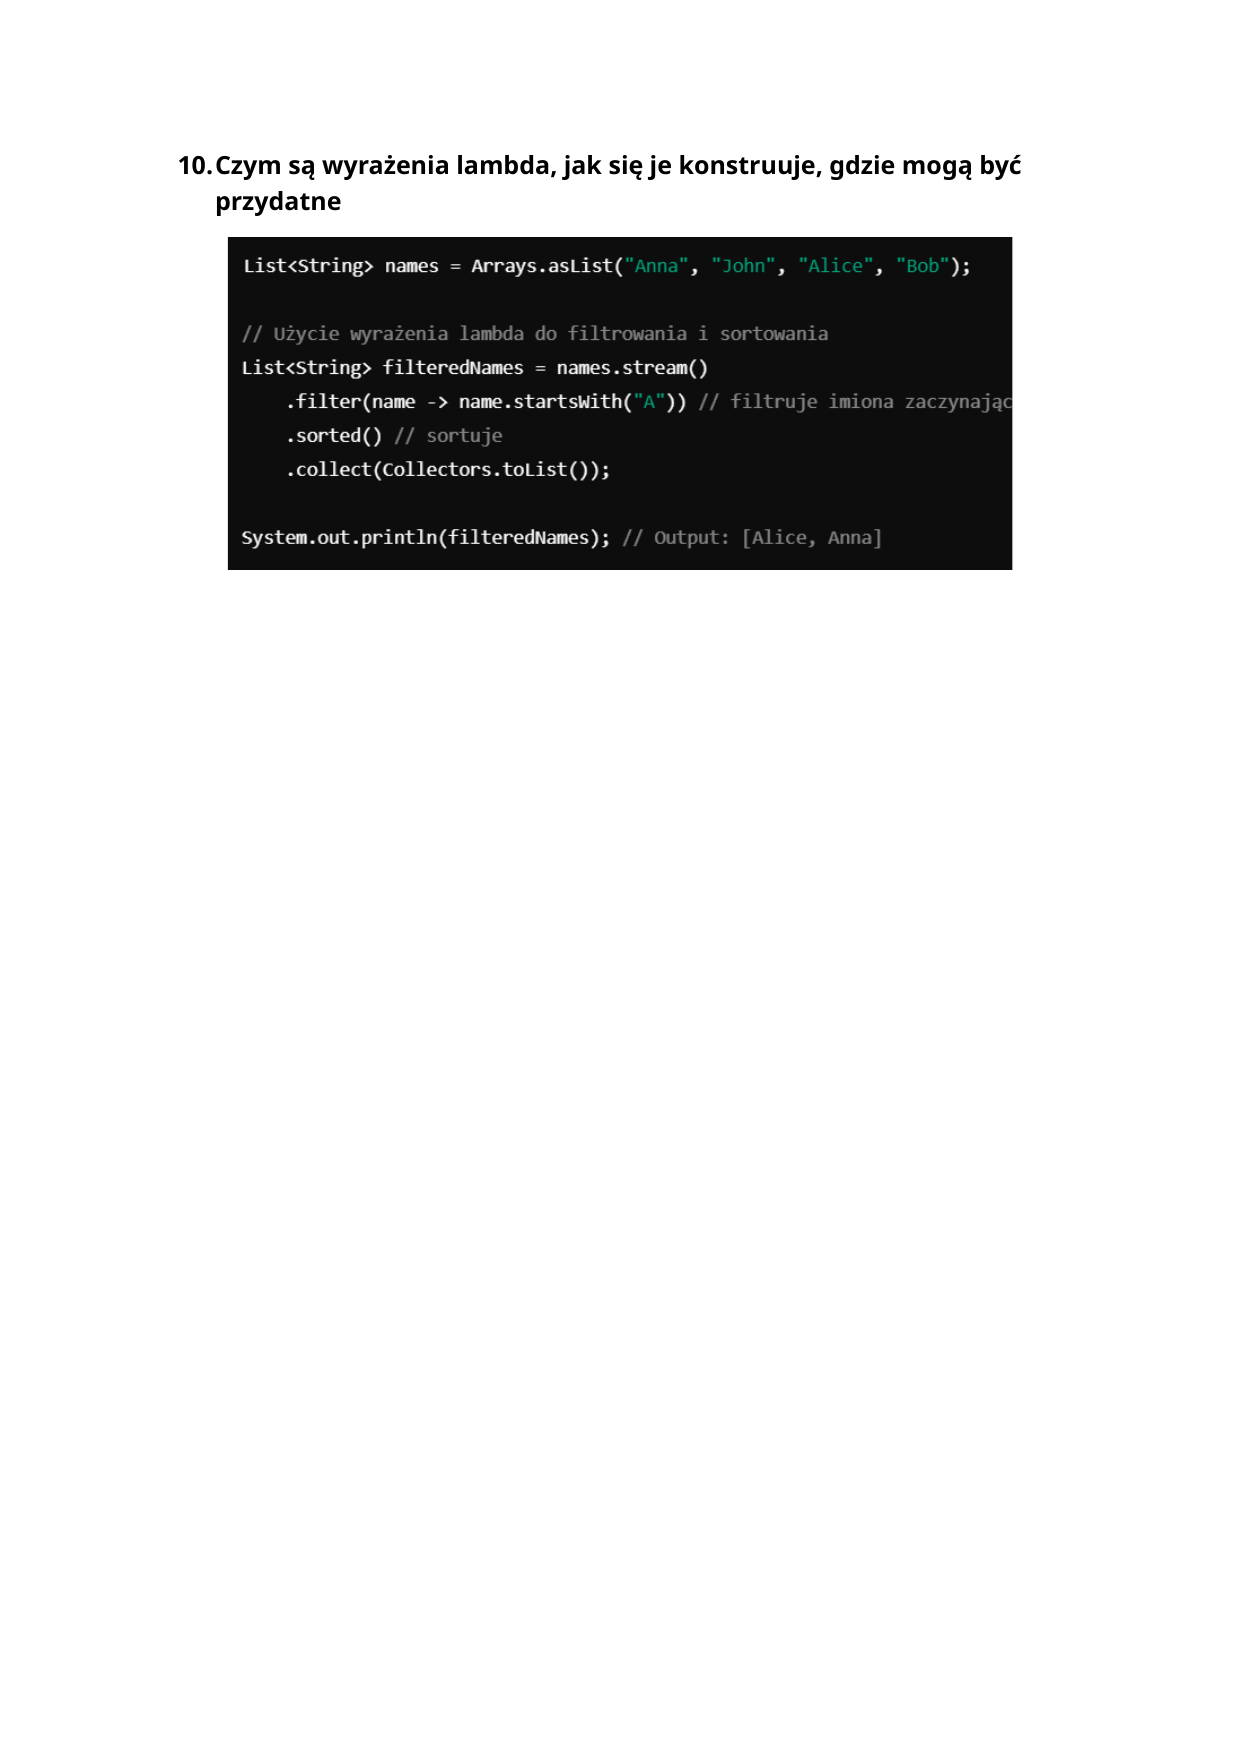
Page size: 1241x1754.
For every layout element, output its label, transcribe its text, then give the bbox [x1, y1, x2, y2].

list Czym są wyrażenia lambda, jak się je konstruuje, gdzie mogą być przydatne [177, 148, 1093, 218]
